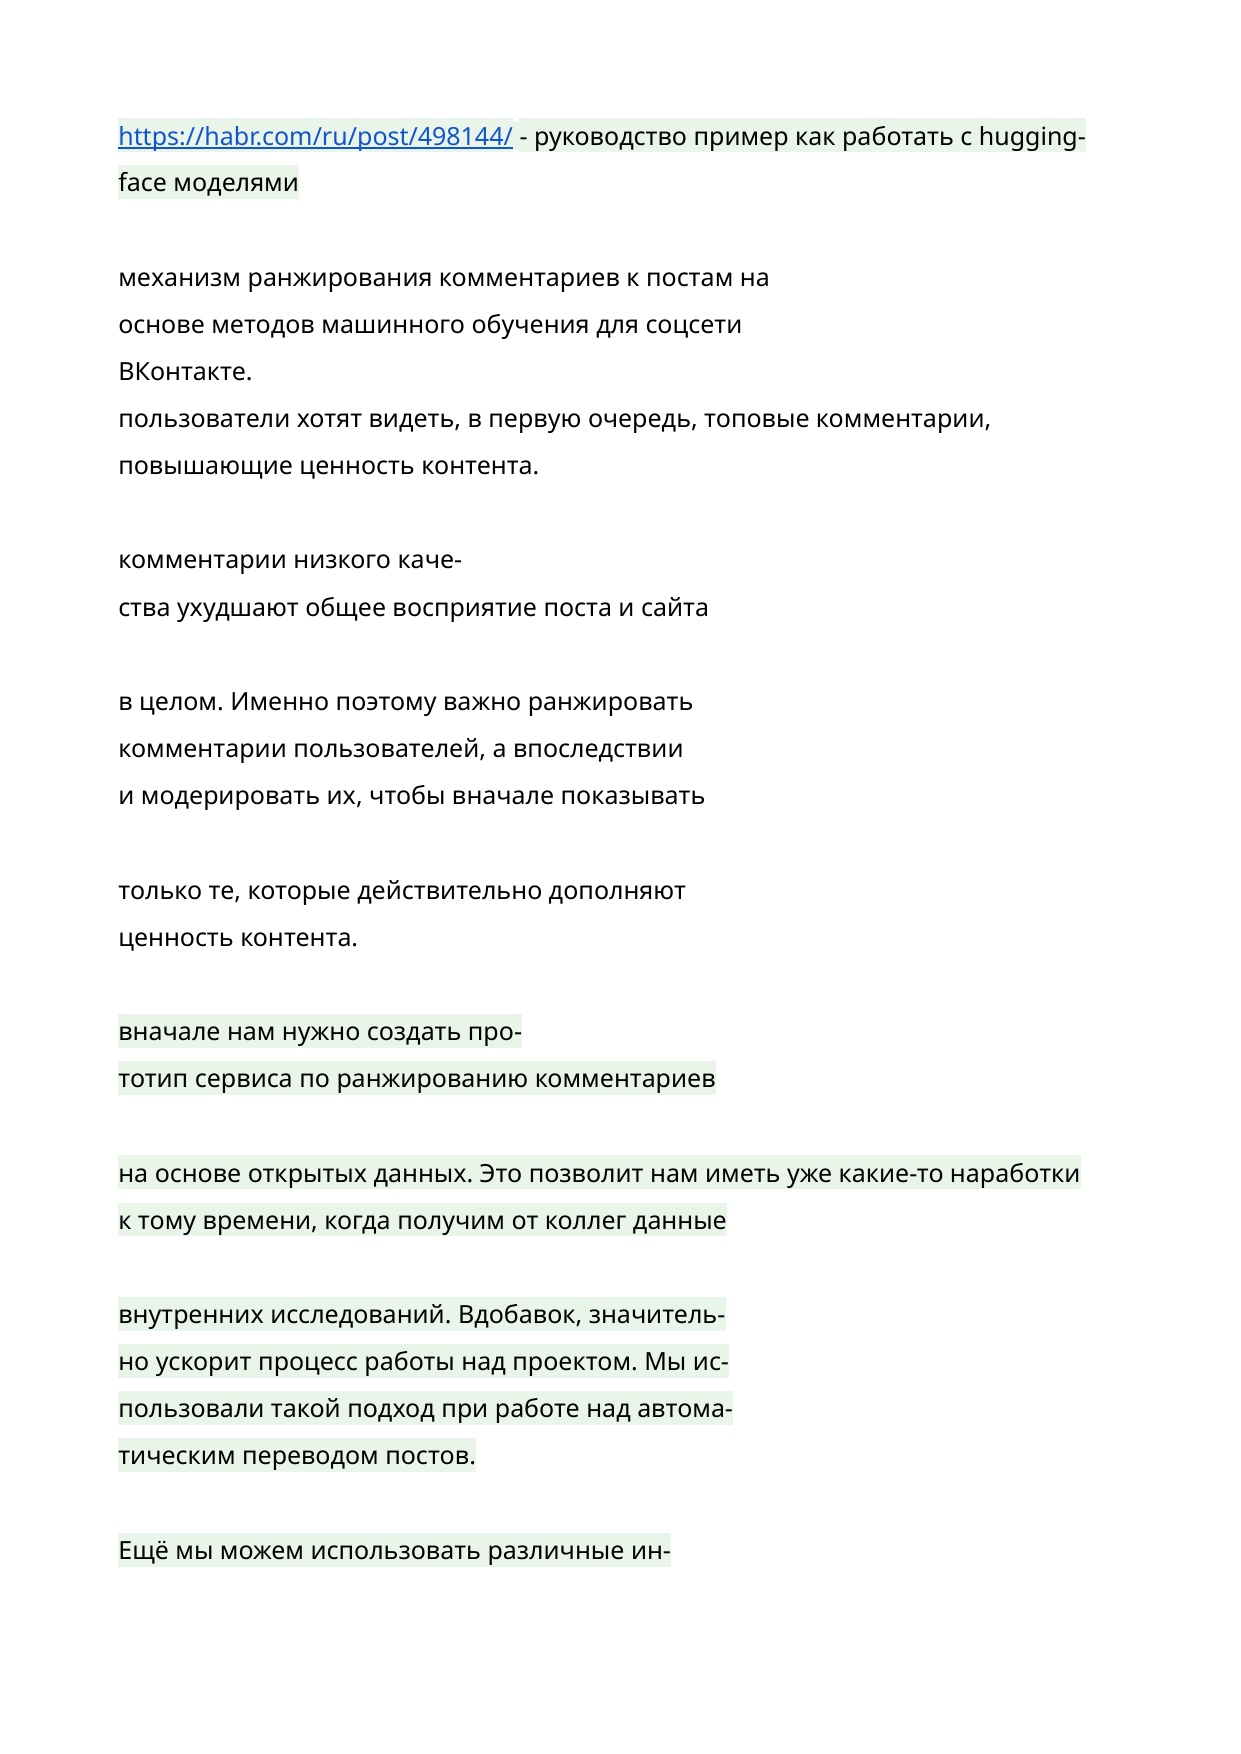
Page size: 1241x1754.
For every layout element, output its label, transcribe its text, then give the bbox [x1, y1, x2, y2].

text ценность контента. [118, 919, 1122, 953]
text Ещё мы можем использовать различные ин- [118, 1532, 1122, 1567]
text https://habr.com/ru/post/498144/ - руководство пример как работать с hugging-face моделями [118, 118, 1122, 199]
text внутренних исследований. Вдобавок, значитель- [118, 1297, 1122, 1331]
text тотип сервиса по ранжированию комментариев [118, 1061, 1122, 1095]
text комментарии низкого каче- [118, 542, 1122, 576]
text но ускорит процесс работы над проектом. Мы ис- [118, 1344, 1122, 1378]
text только те, которые действительно дополняют [118, 872, 1122, 906]
text вначале нам нужно создать про- [118, 1014, 1122, 1048]
text механизм ранжирования комментариев к постам на [118, 260, 1122, 294]
text к тому времени, когда получим от коллег данные [118, 1202, 1122, 1236]
text тическим переводом постов. [118, 1438, 1122, 1472]
text повышающие ценность контента. [118, 448, 1122, 482]
text комментарии пользователей, а впоследствии [118, 731, 1122, 765]
text в целом. Именно поэтому важно ранжировать [118, 684, 1122, 718]
text пользователи хотят видеть, в первую очередь, топовые комментарии, [118, 401, 1122, 435]
text ства ухудшают общее восприятие поста и сайта [118, 589, 1122, 623]
text пользовали такой подход при работе над автома- [118, 1391, 1122, 1425]
text ВКонтакте. [118, 354, 1122, 388]
text на основе открытых данных. Это позволит нам иметь уже какие-то наработки [118, 1155, 1122, 1189]
text основе методов машинного обучения для соцсети [118, 307, 1122, 341]
text и модерировать их, чтобы вначале показывать [118, 778, 1122, 812]
